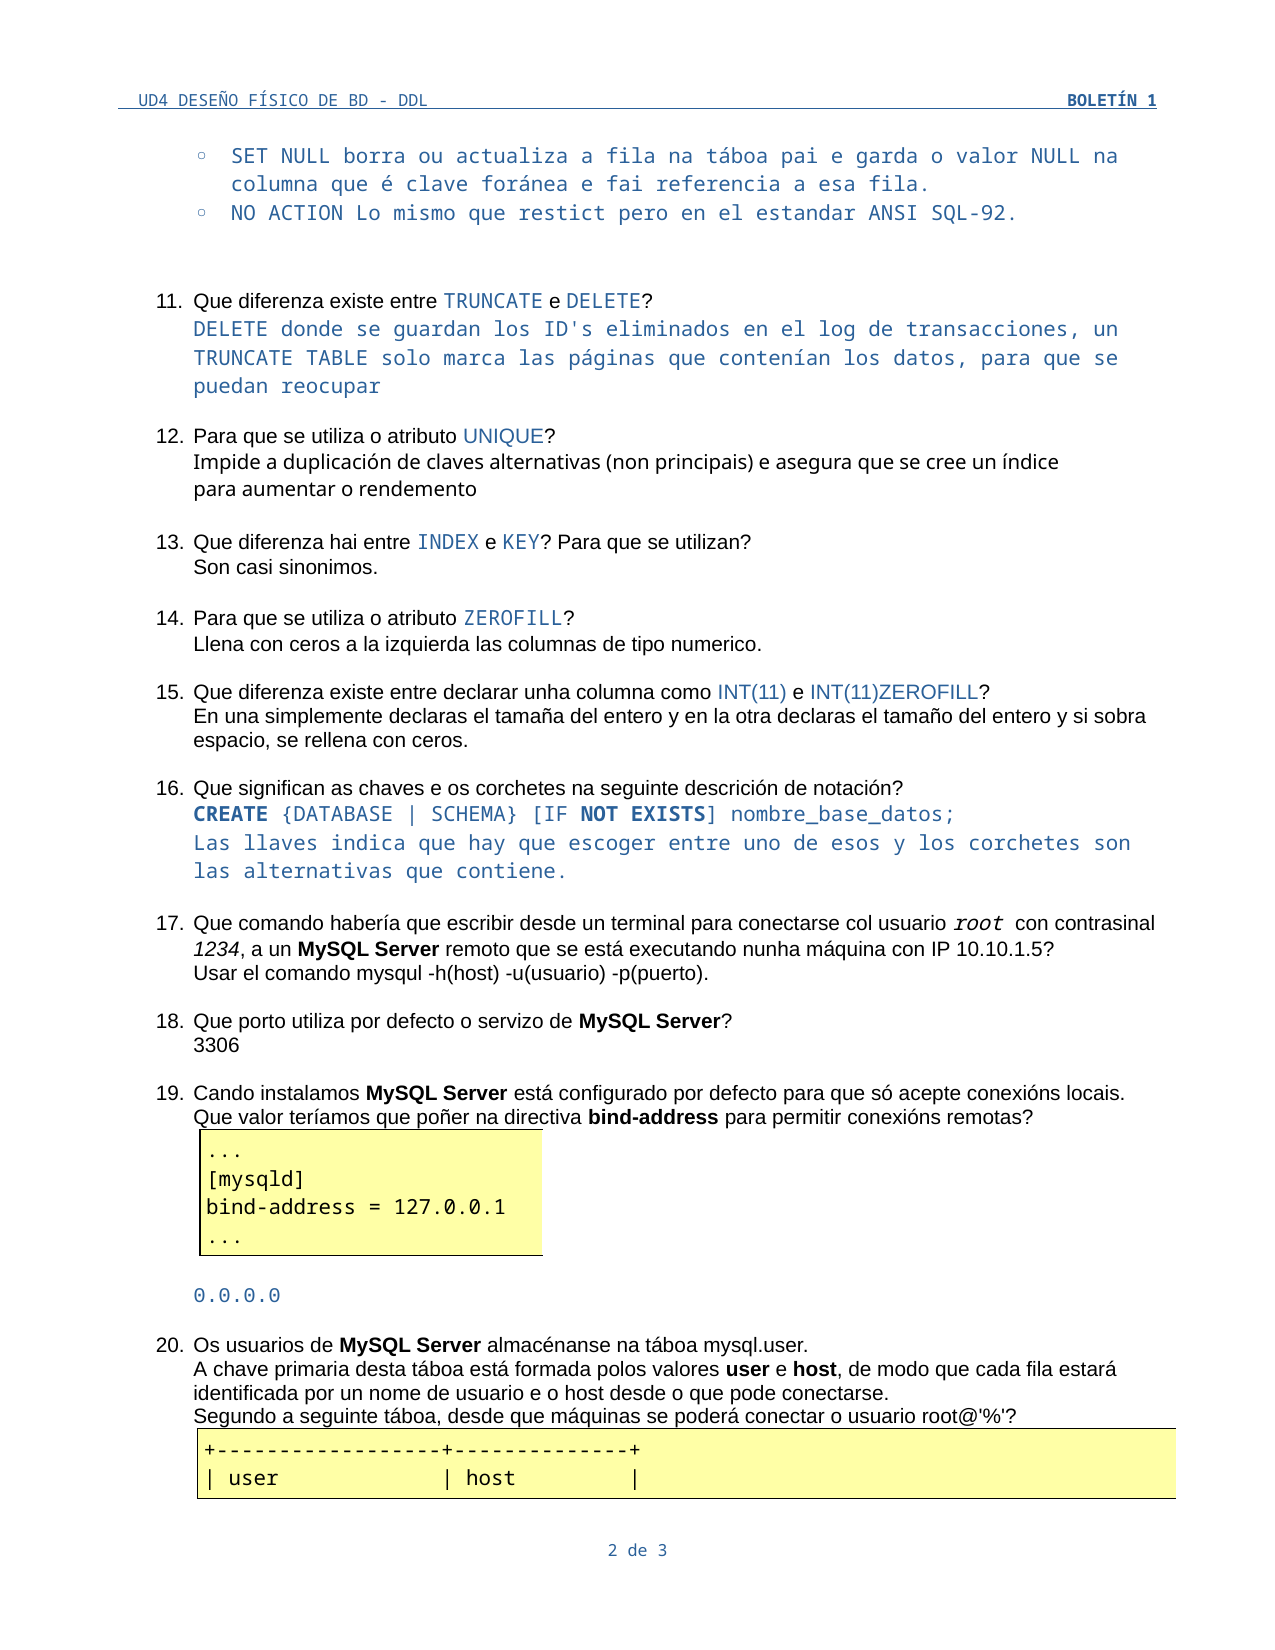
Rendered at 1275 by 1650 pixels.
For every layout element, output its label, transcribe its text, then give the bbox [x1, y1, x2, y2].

list Cando instalamos MySQL Server está configurado por defecto para que só acepte conexións locais. [156, 1081, 1176, 1105]
list Llena con ceros a la izquierda las columnas de tipo numerico. [156, 632, 1176, 656]
list Que diferenza existe entre TRUNCATE e DELETE? [156, 286, 1176, 314]
list Las llaves indica que hay que escoger entre uno de esos y los corchetes son las alternativas que contiene. [156, 828, 1176, 884]
table_header +------------------+--------------+ | user | host | [198, 1429, 1176, 1498]
list NO ACTION Lo mismo que restict pero en el estandar ANSI SQL-92. [193, 198, 1176, 226]
list Os usuarios de MySQL Server almacénanse na táboa mysql.user. [156, 1332, 1176, 1356]
list Que diferenza existe entre declarar unha columna como INT(11) e INT(11)ZEROFILL? [156, 679, 1176, 703]
list Que comando habería que escribir desde un terminal para conectarse col usuario root con contrasinal 1234, a un MySQL Server remoto que se está executando nunha máquina con IP 10.10.1.5? [156, 908, 1176, 961]
list Segundo a seguinte táboa, desde que máquinas se poderá conectar o usuario root@'%'? [156, 1404, 1176, 1428]
list Son casi sinonimos. [156, 555, 1176, 579]
list Que valor teríamos que poñer na directiva bind-address para permitir conexións remotas? [156, 1105, 1176, 1129]
list Que porto utiliza por defecto o servizo de MySQL Server? [156, 1009, 1176, 1033]
list Impide a duplicación de claves alternativas (non principais) e asegura que se cree un índice para aumentar o rendemento [156, 447, 1176, 503]
list CREATE {DATABASE | SCHEMA} [IF NOT EXISTS] nombre_base_datos; [156, 799, 1176, 828]
list SET NULL borra ou actualiza a fila na táboa pai e garda o valor NULL na columna que é clave foránea e fai referencia a esa fila. [193, 141, 1176, 198]
list En una simplemente declaras el tamaña del entero y en la otra declaras el tamaño del entero y si sobra espacio, se rellena con ceros. [156, 703, 1176, 751]
list Para que se utiliza o atributo ZEROFILL? [156, 603, 1176, 632]
list DELETE donde se guardan los ID's eliminados en el log de transacciones, un TRUNCATE TABLE solo marca las páginas que contenían los datos, para que se puedan reocupar [156, 314, 1176, 399]
list Usar el comando mysqul -h(host) -u(usuario) -p(puerto). [156, 961, 1176, 985]
list Que diferenza hai entre INDEX e KEY? Para que se utilizan? [156, 527, 1176, 555]
text 0.0.0.0 [118, 1280, 1176, 1308]
list Que significan as chaves e os corchetes na seguinte descrición de notación? [156, 775, 1176, 799]
list 3306 [156, 1033, 1176, 1057]
table_header ... [mysqld] bind-address = 127.0.0.1 ... [201, 1130, 542, 1255]
list A chave primaria desta táboa está formada polos valores user e host, de modo que cada fila estará identificada por un nome de usuario e o host desde o que pode conectarse. [156, 1356, 1176, 1404]
list Para que se utiliza o atributo UNIQUE? [156, 423, 1176, 447]
